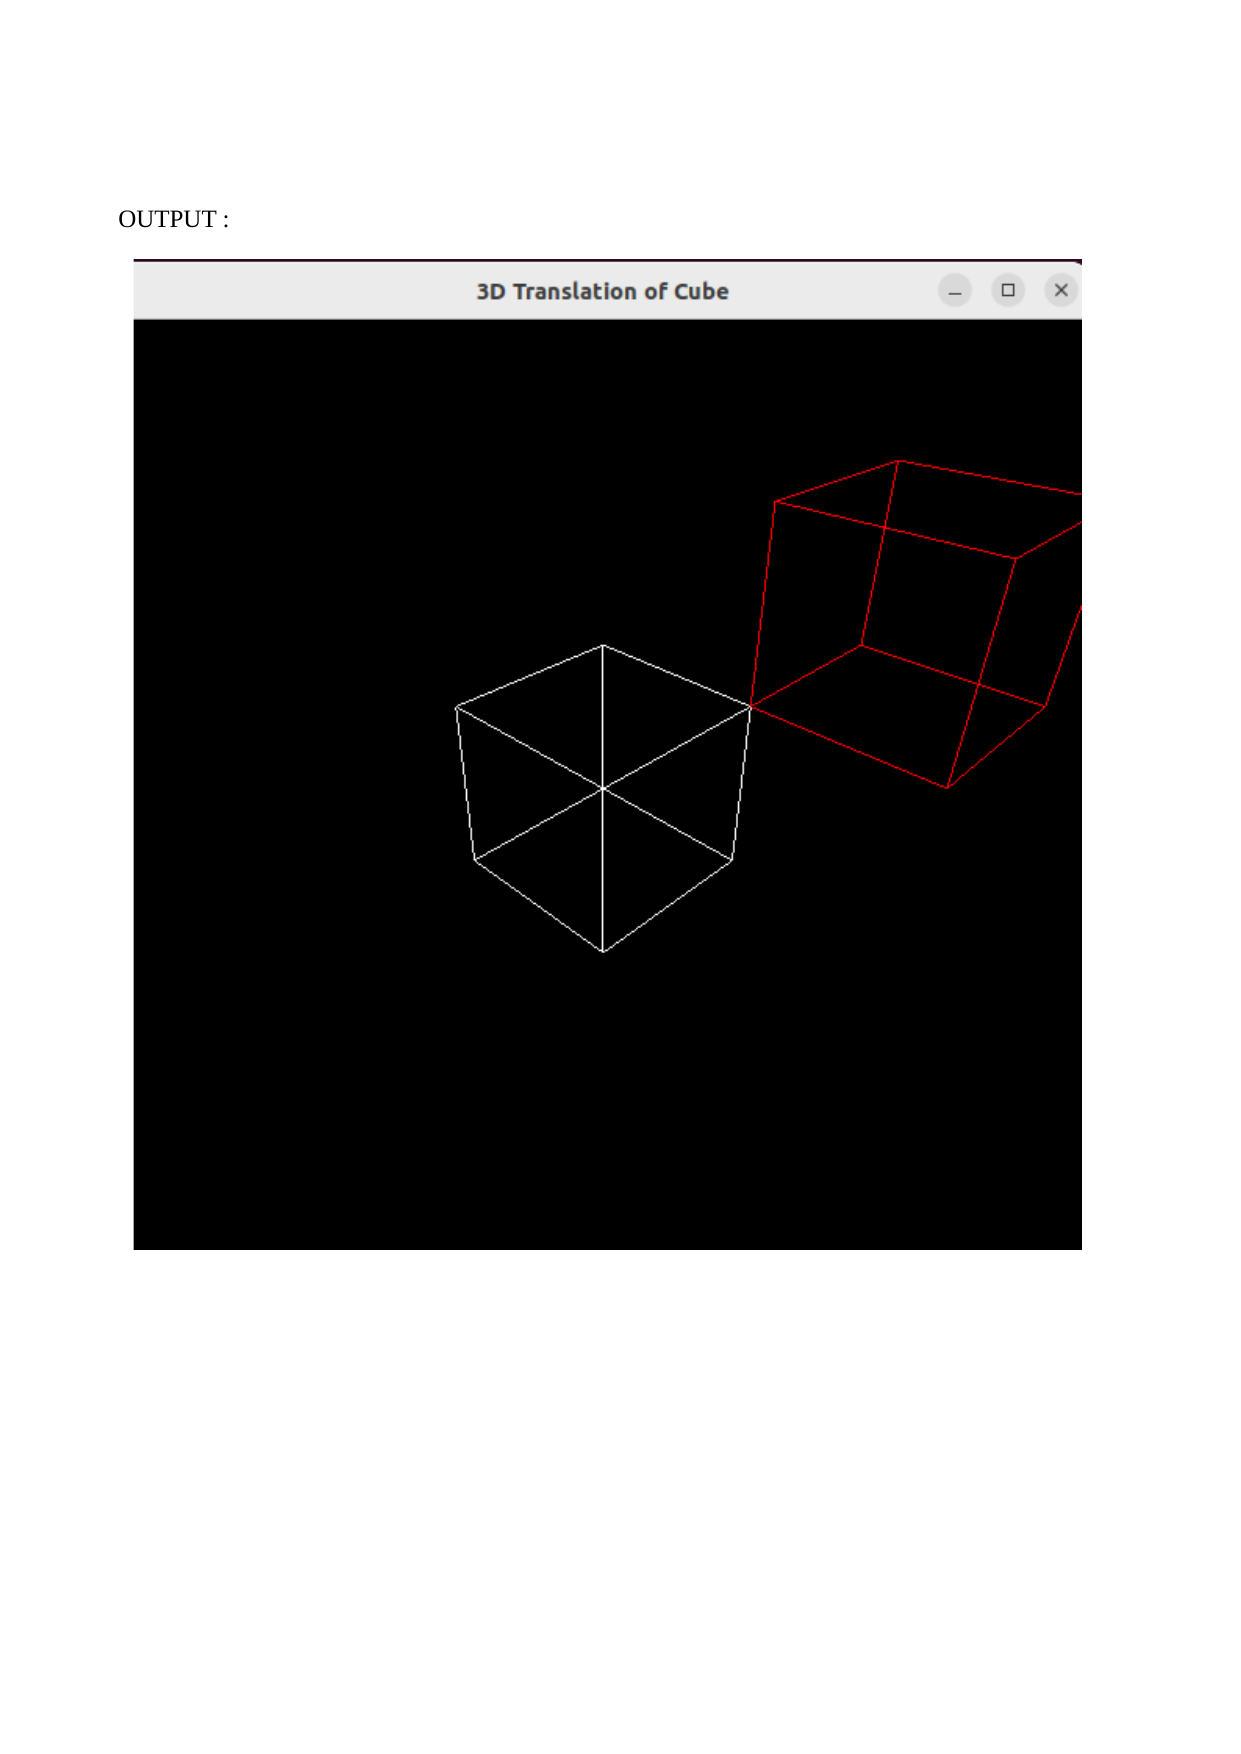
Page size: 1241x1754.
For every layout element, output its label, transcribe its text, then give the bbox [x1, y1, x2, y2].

text OUTPUT : [118, 204, 1122, 233]
picture [133, 259, 1082, 1250]
